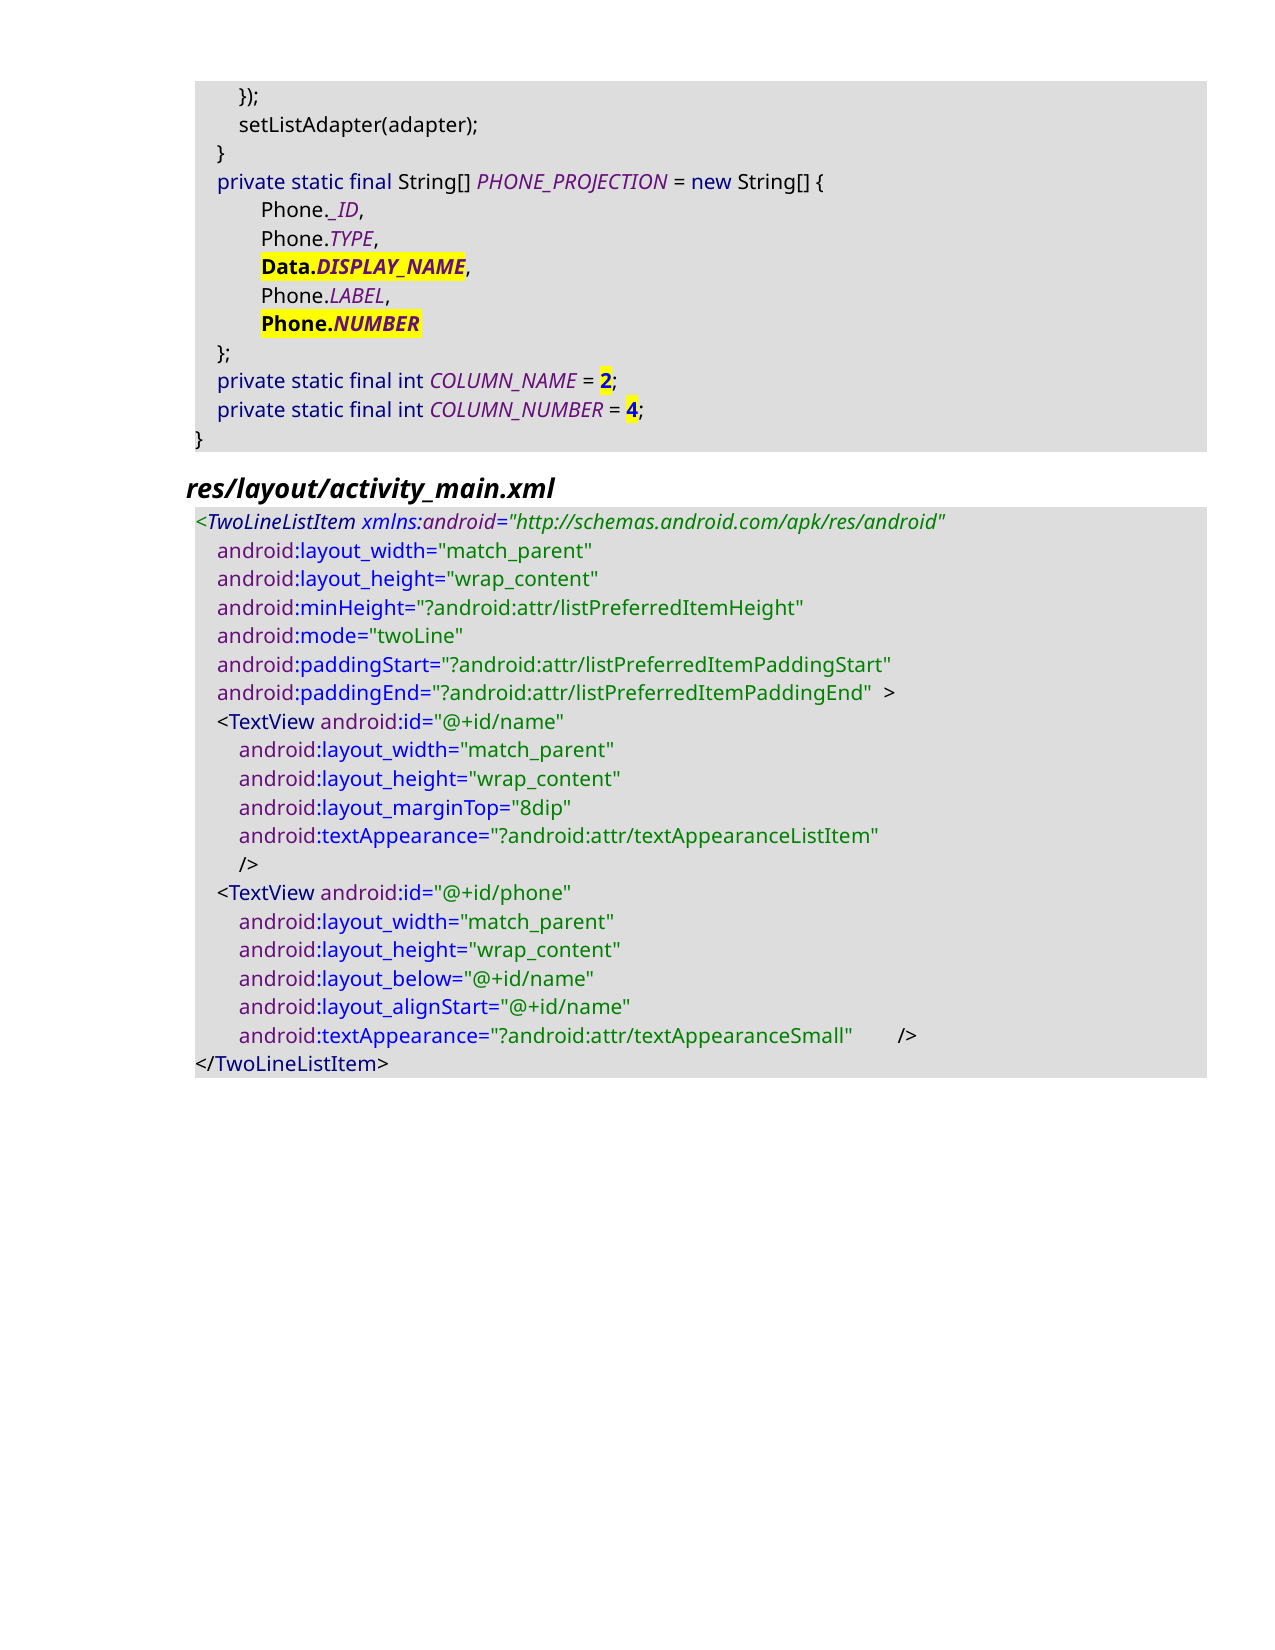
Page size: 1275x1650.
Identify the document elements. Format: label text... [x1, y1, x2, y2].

text </TwoLineListItem> [195, 1049, 1207, 1078]
text setListAdapter(adapter); [195, 109, 1207, 138]
text android:layout_height="wrap_content" [195, 564, 1207, 593]
text Phone.NUMBER [195, 309, 1207, 338]
text android:layout_width="match_parent" [195, 536, 1207, 564]
text android:paddingStart="?android:attr/listPreferredItemPaddingStart" [195, 650, 1207, 678]
text <TextView android:id="@+id/phone" [195, 878, 1207, 907]
text /> [195, 849, 1207, 878]
text }; [195, 338, 1207, 366]
text Phone.TYPE, [195, 224, 1207, 252]
text Data.DISPLAY_NAME, [195, 252, 1207, 281]
title res/layout/activity_main.xml [186, 470, 1207, 507]
text android:layout_width="match_parent" [195, 907, 1207, 935]
text android:paddingEnd="?android:attr/listPreferredItemPaddingEnd" > [195, 678, 1207, 707]
text private static final String[] PHONE_PROJECTION = new String[] { [195, 167, 1207, 195]
text }); [195, 81, 1207, 109]
text android:layout_width="match_parent" [195, 735, 1207, 764]
text } [195, 423, 1207, 452]
text android:mode="twoLine" [195, 621, 1207, 650]
text android:minHeight="?android:attr/listPreferredItemHeight" [195, 593, 1207, 621]
text Phone.LABEL, [195, 281, 1207, 309]
text <TwoLineListItem xmlns:android="http://schemas.android.com/apk/res/android" [195, 507, 1207, 536]
text <TextView android:id="@+id/name" [195, 707, 1207, 735]
text } [195, 138, 1207, 167]
text Phone._ID, [195, 195, 1207, 224]
text android:layout_height="wrap_content" [195, 935, 1207, 964]
text private static final int COLUMN_NAME = 2; [195, 366, 1207, 395]
text android:textAppearance="?android:attr/textAppearanceSmall" /> [195, 1021, 1207, 1049]
text android:layout_marginTop="8dip" [195, 792, 1207, 821]
text android:layout_height="wrap_content" [195, 764, 1207, 792]
text private static final int COLUMN_NUMBER = 4; [195, 395, 1207, 423]
text android:layout_below="@+id/name" [195, 964, 1207, 992]
text android:textAppearance="?android:attr/textAppearanceListItem" [195, 821, 1207, 849]
text android:layout_alignStart="@+id/name" [195, 992, 1207, 1021]
